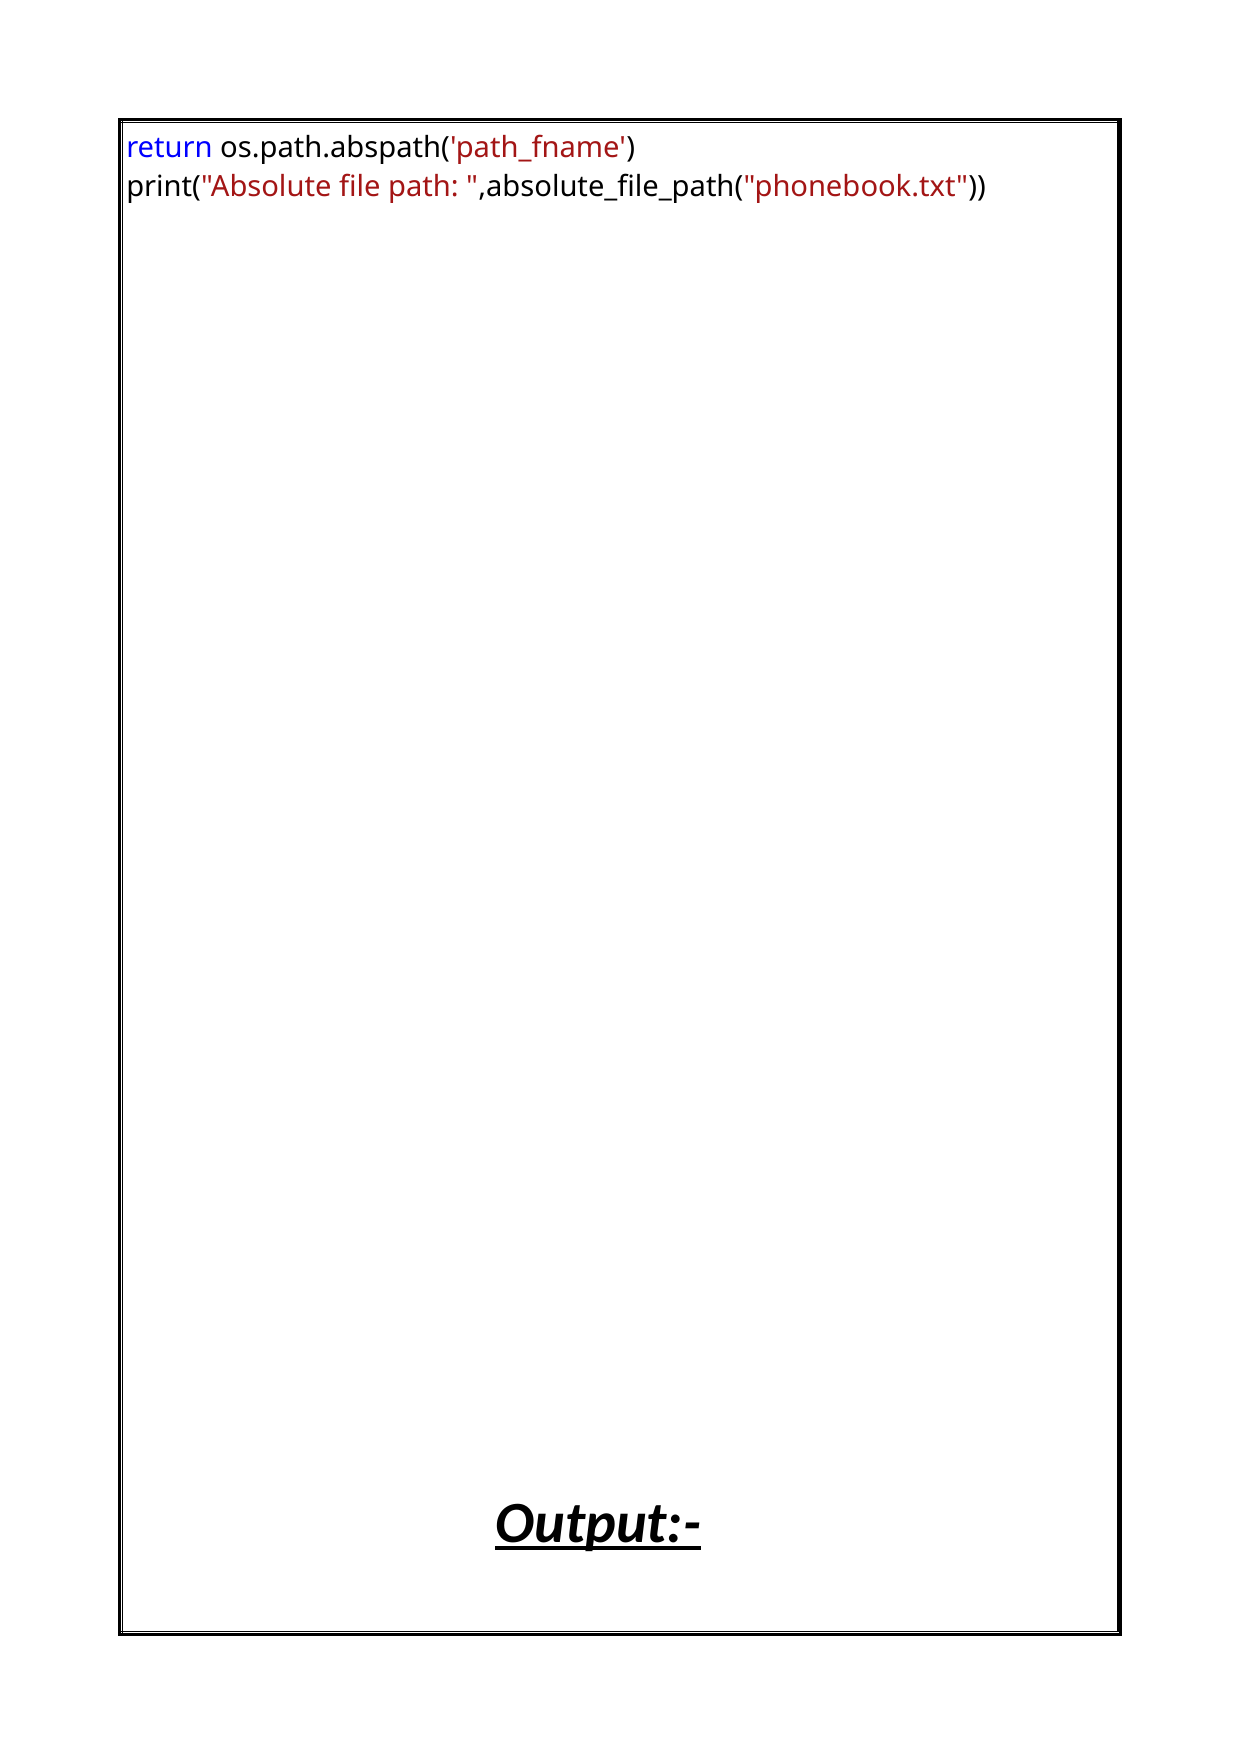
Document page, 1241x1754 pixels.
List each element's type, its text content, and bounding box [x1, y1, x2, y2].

text print("Absolute file path: ",absolute_file_path("phonebook.txt")) [126, 166, 1114, 205]
text return os.path.abspath('path_fname') [126, 126, 1114, 166]
text Output:- [126, 1486, 1114, 1557]
